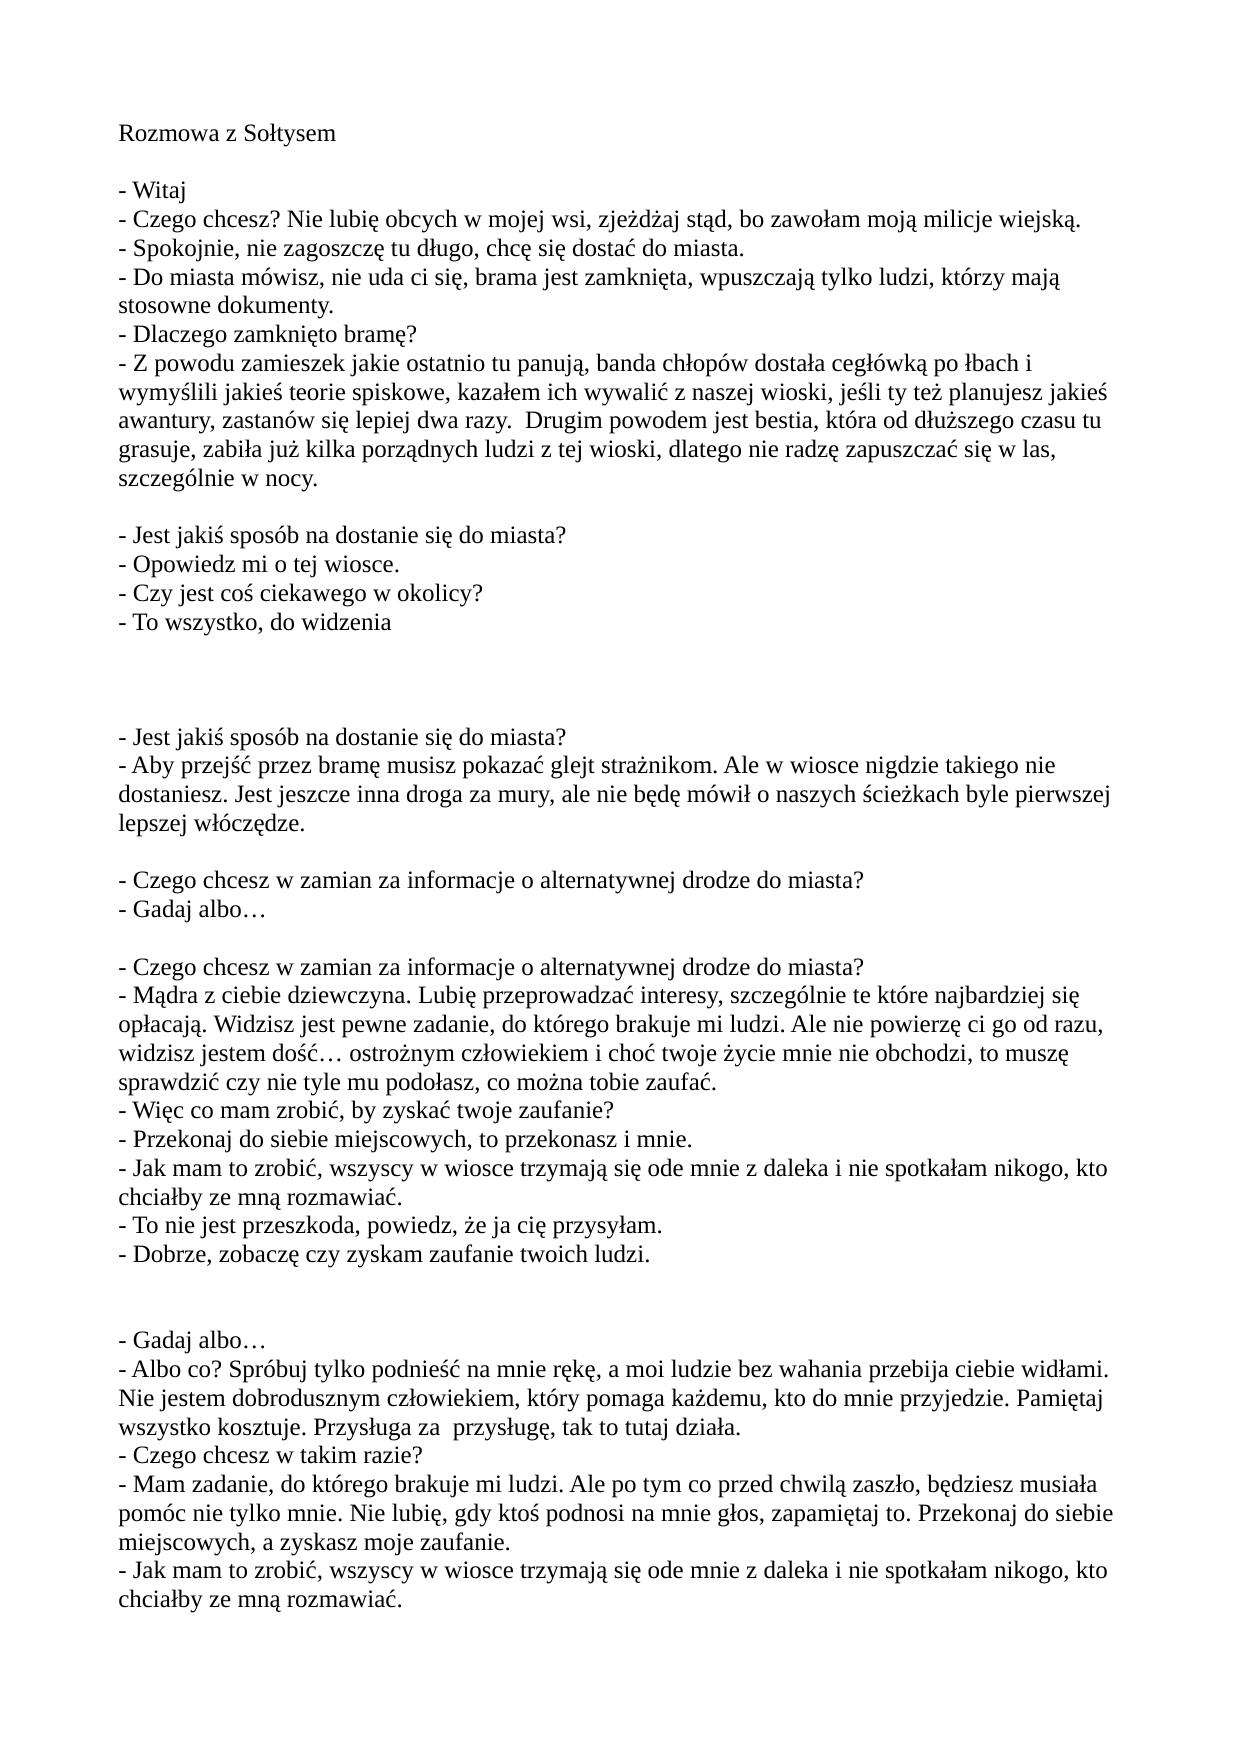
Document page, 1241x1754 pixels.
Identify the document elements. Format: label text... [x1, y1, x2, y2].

text - Jak mam to zrobić, wszyscy w wiosce trzymają się ode mnie z daleka i nie spotkałam nikogo, kto chciałby ze mną rozmawiać. [118, 1153, 1122, 1211]
text - Czego chcesz w zamian za informacje o alternatywnej drodze do miasta? [118, 952, 1122, 981]
text - Jest jakiś sposób na dostanie się do miasta? [118, 521, 1122, 549]
text - Czego chcesz w zamian za informacje o alternatywnej drodze do miasta? [118, 866, 1122, 894]
text - Aby przejść przez bramę musisz pokazać glejt strażnikom. Ale w wiosce nigdzie takiego nie dostaniesz. Jest jeszcze inna droga za mury, ale nie będę mówił o naszych ścieżkach byle pierwszej lepszej włóczędze. [118, 751, 1122, 837]
text - Z powodu zamieszek jakie ostatnio tu panują, banda chłopów dostała cegłówką po łbach i wymyślili jakieś teorie spiskowe, kazałem ich wywalić z naszej wioski, jeśli ty też planujesz jakieś awantury, zastanów się lepiej dwa razy. Drugim powodem jest bestia, która od dłuższego czasu tu grasuje, zabiła już kilka porządnych ludzi z tej wioski, dlatego nie radzę zapuszczać się w las, szczególnie w nocy. [118, 348, 1122, 492]
text - Więc co mam zrobić, by zyskać twoje zaufanie? [118, 1096, 1122, 1124]
text - Jest jakiś sposób na dostanie się do miasta? [118, 722, 1122, 751]
text - To wszystko, do widzenia [118, 607, 1122, 636]
text - Albo co? Spróbuj tylko podnieść na mnie rękę, a moi ludzie bez wahania przebija ciebie widłami. Nie jestem dobrodusznym człowiekiem, który pomaga każdemu, kto do mnie przyjedzie. Pamiętaj wszystko kosztuje. Przysługa za przysługę, tak to tutaj działa. [118, 1354, 1122, 1441]
text - Czy jest coś ciekawego w okolicy? [118, 578, 1122, 607]
text - Spokojnie, nie zagoszczę tu długo, chcę się dostać do miasta. [118, 233, 1122, 262]
text - Mam zadanie, do którego brakuje mi ludzi. Ale po tym co przed chwilą zaszło, będziesz musiała pomóc nie tylko mnie. Nie lubię, gdy ktoś podnosi na mnie głos, zapamiętaj to. Przekonaj do siebie miejscowych, a zyskasz moje zaufanie. [118, 1469, 1122, 1556]
text Rozmowa z Sołtysem [118, 118, 1122, 147]
text - Jak mam to zrobić, wszyscy w wiosce trzymają się ode mnie z daleka i nie spotkałam nikogo, kto chciałby ze mną rozmawiać. [118, 1556, 1122, 1613]
text - Gadaj albo… [118, 1326, 1122, 1354]
text - Opowiedz mi o tej wiosce. [118, 549, 1122, 578]
text - To nie jest przeszkoda, powiedz, że ja cię przysyłam. [118, 1211, 1122, 1239]
text - Mądra z ciebie dziewczyna. Lubię przeprowadzać interesy, szczególnie te które najbardziej się opłacają. Widzisz jest pewne zadanie, do którego brakuje mi ludzi. Ale nie powierzę ci go od razu, widzisz jestem dość… ostrożnym człowiekiem i choć twoje życie mnie nie obchodzi, to muszę sprawdzić czy nie tyle mu podołasz, co można tobie zaufać. [118, 981, 1122, 1096]
text - Gadaj albo… [118, 894, 1122, 923]
text - Czego chcesz? Nie lubię obcych w mojej wsi, zjeżdżaj stąd, bo zawołam moją milicje wiejską. [118, 204, 1122, 233]
text - Przekonaj do siebie miejscowych, to przekonasz i mnie. [118, 1124, 1122, 1153]
text - Witaj [118, 176, 1122, 204]
text - Dobrze, zobaczę czy zyskam zaufanie twoich ludzi. [118, 1239, 1122, 1268]
text - Dlaczego zamknięto bramę? [118, 319, 1122, 348]
text - Czego chcesz w takim razie? [118, 1441, 1122, 1469]
text - Do miasta mówisz, nie uda ci się, brama jest zamknięta, wpuszczają tylko ludzi, którzy mają stosowne dokumenty. [118, 262, 1122, 319]
